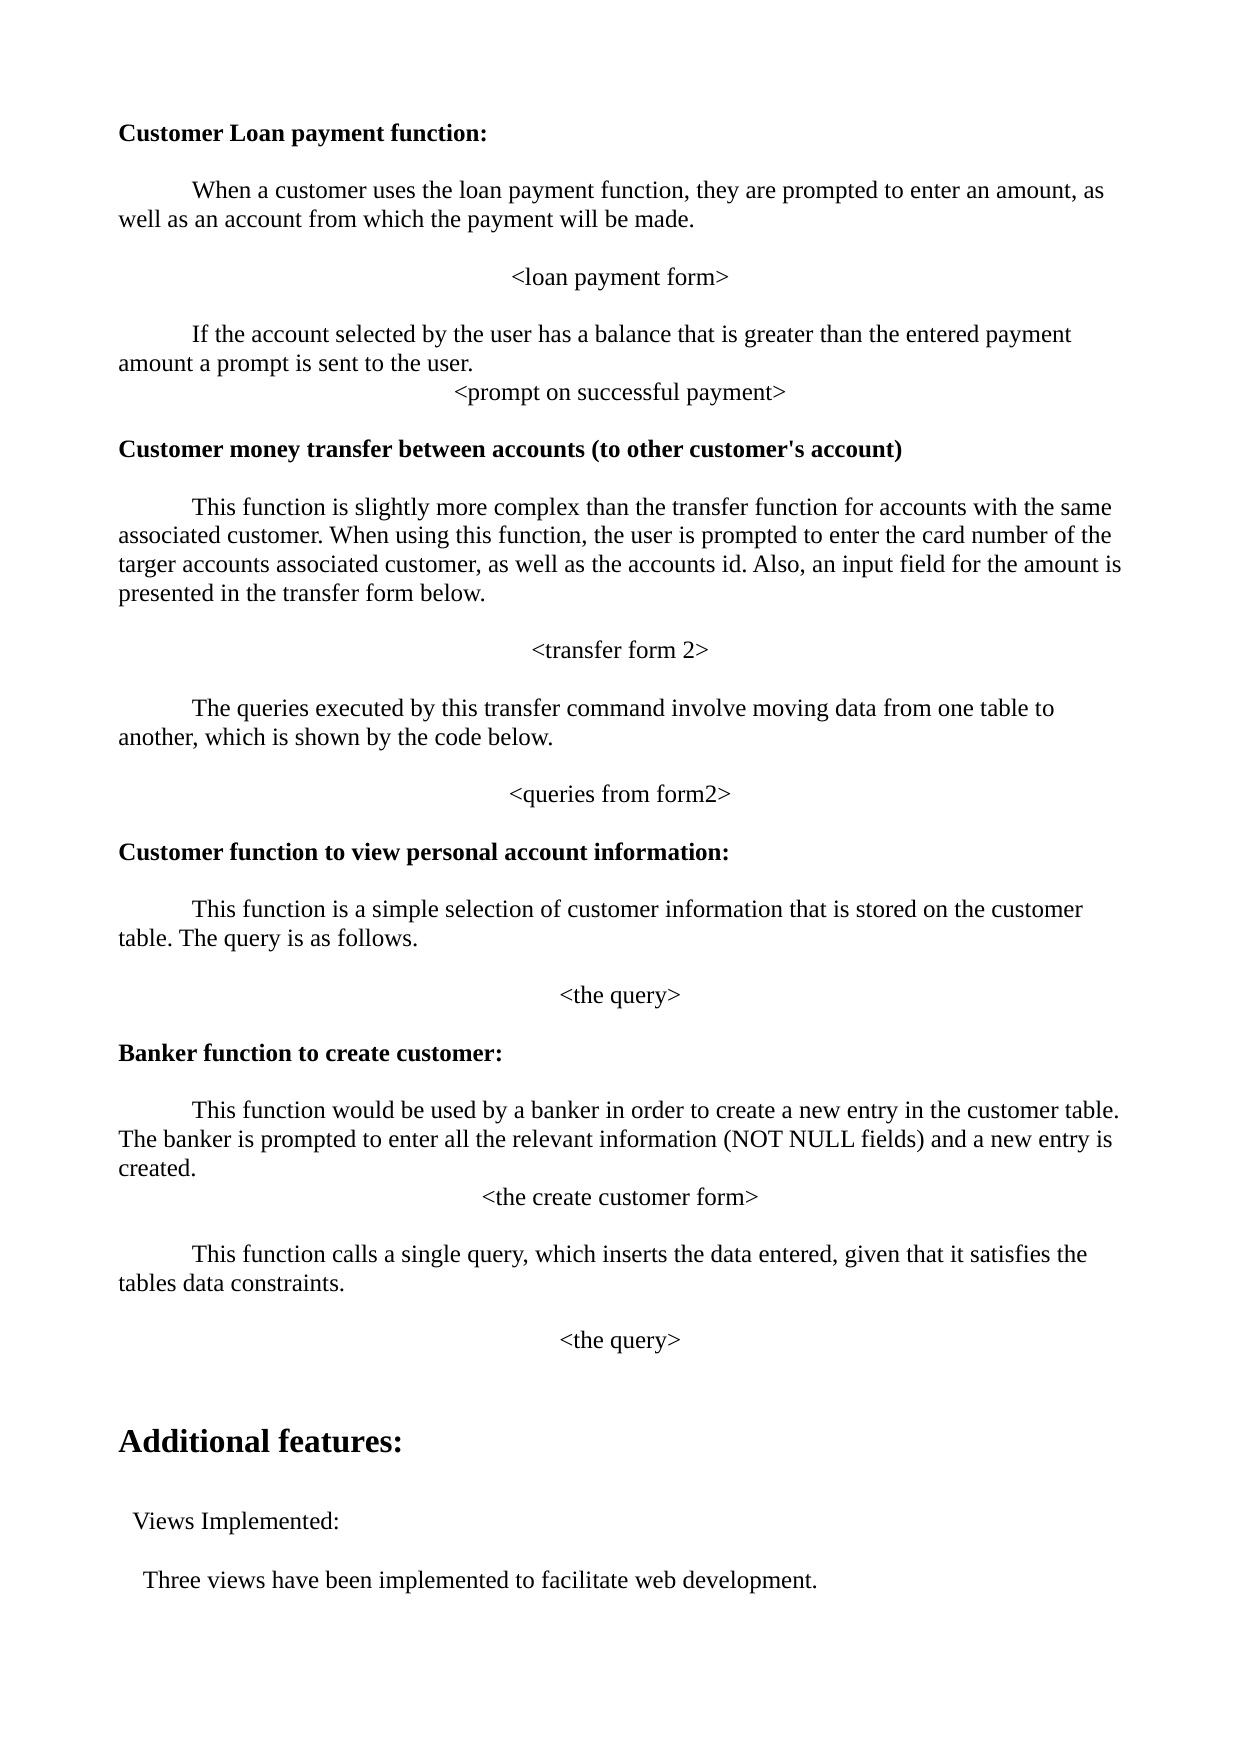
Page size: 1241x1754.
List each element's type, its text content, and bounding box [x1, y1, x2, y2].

text Additional features: [118, 1421, 1122, 1460]
text Views Implemented: [118, 1498, 1122, 1536]
text <loan payment form> [118, 262, 1122, 291]
text <the query> [118, 981, 1122, 1009]
text Customer function to view personal account information: [118, 837, 1122, 866]
text This function is slightly more complex than the transfer function for accounts with the same associated customer. When using this function, the user is prompted to enter the card number of the targer accounts associated customer, as well as the accounts id. Also, an input field for the amount is presented in the transfer form below. [118, 492, 1122, 607]
text When a customer uses the loan payment function, they are prompted to enter an amount, as well as an account from which the payment will be made. [118, 176, 1122, 233]
text Three views have been implemented to facilitate web development. [118, 1565, 1122, 1594]
text This function would be used by a banker in order to create a new entry in the customer table. The banker is prompted to enter all the relevant information (NOT NULL fields) and a new entry is created. [118, 1096, 1122, 1182]
text Banker function to create customer: [118, 1038, 1122, 1067]
text <prompt on successful payment> [118, 377, 1122, 406]
text Customer Loan payment function: [118, 118, 1122, 147]
text <the create customer form> [118, 1182, 1122, 1211]
text This function is a simple selection of customer information that is stored on the customer table. The query is as follows. [118, 894, 1122, 952]
text <the query> [118, 1326, 1122, 1354]
text If the account selected by the user has a balance that is greater than the entered payment amount a prompt is sent to the user. [118, 319, 1122, 377]
text <transfer form 2> [118, 636, 1122, 664]
text This function calls a single query, which inserts the data entered, given that it satisfies the tables data constraints. [118, 1239, 1122, 1297]
text <queries from form2> [118, 779, 1122, 808]
text The queries executed by this transfer command involve moving data from one table to another, which is shown by the code below. [118, 693, 1122, 751]
text Customer money transfer between accounts (to other customer's account) [118, 434, 1122, 463]
